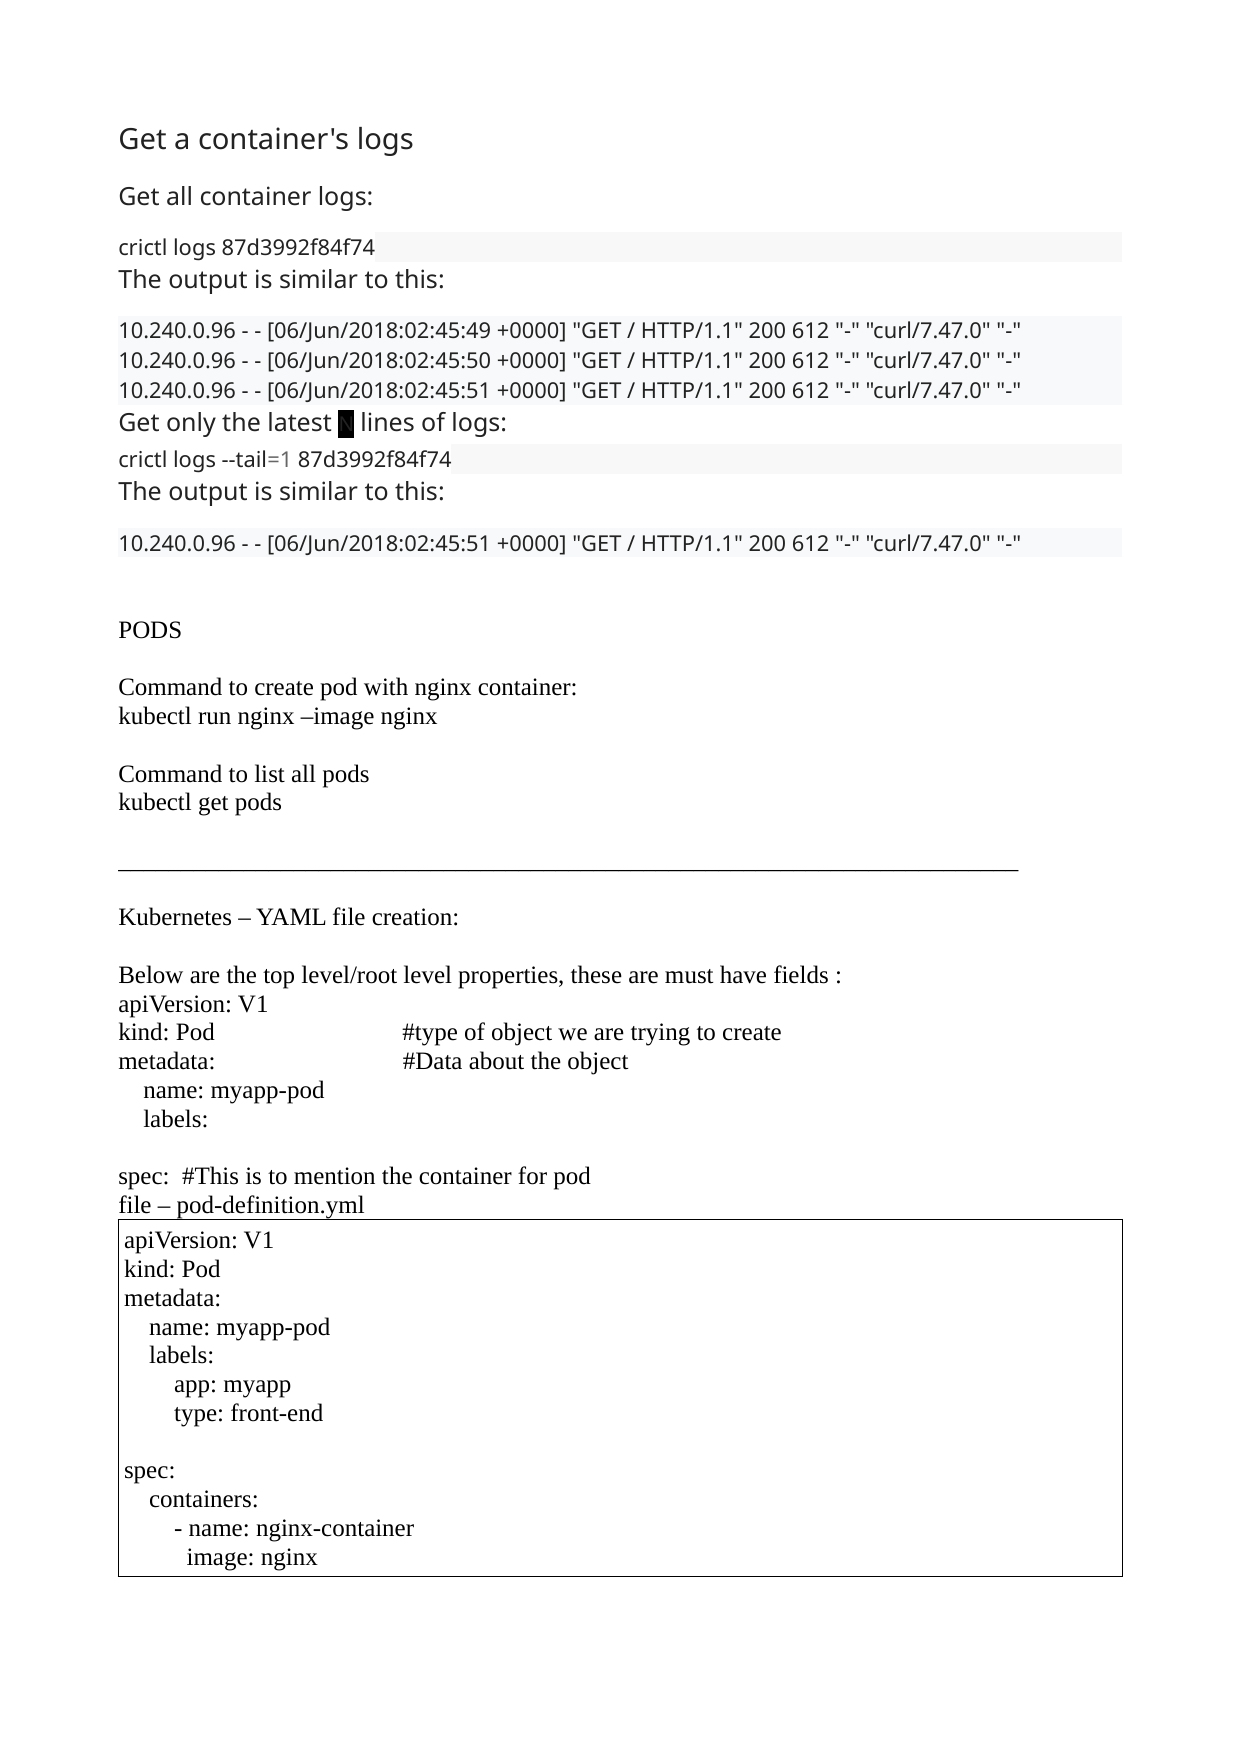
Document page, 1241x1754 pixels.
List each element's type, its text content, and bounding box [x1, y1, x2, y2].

text Kubernetes – YAML file creation: [118, 902, 1122, 931]
text The output is similar to this: [118, 262, 1122, 296]
text apiVersion: V1 [118, 989, 1122, 1017]
text Command to create pod with nginx container: [118, 672, 1122, 701]
text name: myapp-pod [118, 1075, 1122, 1104]
text Get only the latest N lines of logs: [118, 405, 1122, 439]
subtitle Get a container's logs [118, 118, 1122, 158]
text kubectl get pods [118, 787, 1122, 816]
text crictl logs --tail=1 87d3992f84f74 [118, 444, 1122, 474]
text Command to list all pods [118, 759, 1122, 787]
text spec: #This is to mention the container for pod [118, 1161, 1122, 1190]
text 10.240.0.96 - - [06/Jun/2018:02:45:50 +0000] "GET / HTTP/1.1" 200 612 "-" "curl/7.47.0" "-" [118, 345, 1122, 375]
table_header apiVersion: V1 kind: Pod metadata: name: myapp-pod labels: app: myapp type: front-end spec: containers: - name: nginx-container image: nginx [119, 1220, 1122, 1576]
text 10.240.0.96 - - [06/Jun/2018:02:45:49 +0000] "GET / HTTP/1.1" 200 612 "-" "curl/7.47.0" "-" [118, 316, 1122, 345]
text crictl logs 87d3992f84f74 [118, 232, 1122, 262]
text The output is similar to this: [118, 474, 1122, 508]
text 10.240.0.96 - - [06/Jun/2018:02:45:51 +0000] "GET / HTTP/1.1" 200 612 "-" "curl/7.47.0" "-" [118, 375, 1122, 405]
text PODS [118, 615, 1122, 644]
text Get all container logs: [118, 178, 1122, 212]
text Below are the top level/root level properties, these are must have fields : [118, 960, 1122, 989]
text metadata: #Data about the object [118, 1046, 1122, 1075]
text kind: Pod #type of object we are trying to create [118, 1017, 1122, 1046]
text labels: [118, 1104, 1122, 1132]
text 10.240.0.96 - - [06/Jun/2018:02:45:51 +0000] "GET / HTTP/1.1" 200 612 "-" "curl/7.47.0" "-" [118, 528, 1122, 557]
text file – pod-definition.yml [118, 1190, 1122, 1219]
text ________________________________________________________________________ [118, 845, 1122, 874]
text kubectl run nginx –image nginx [118, 701, 1122, 730]
